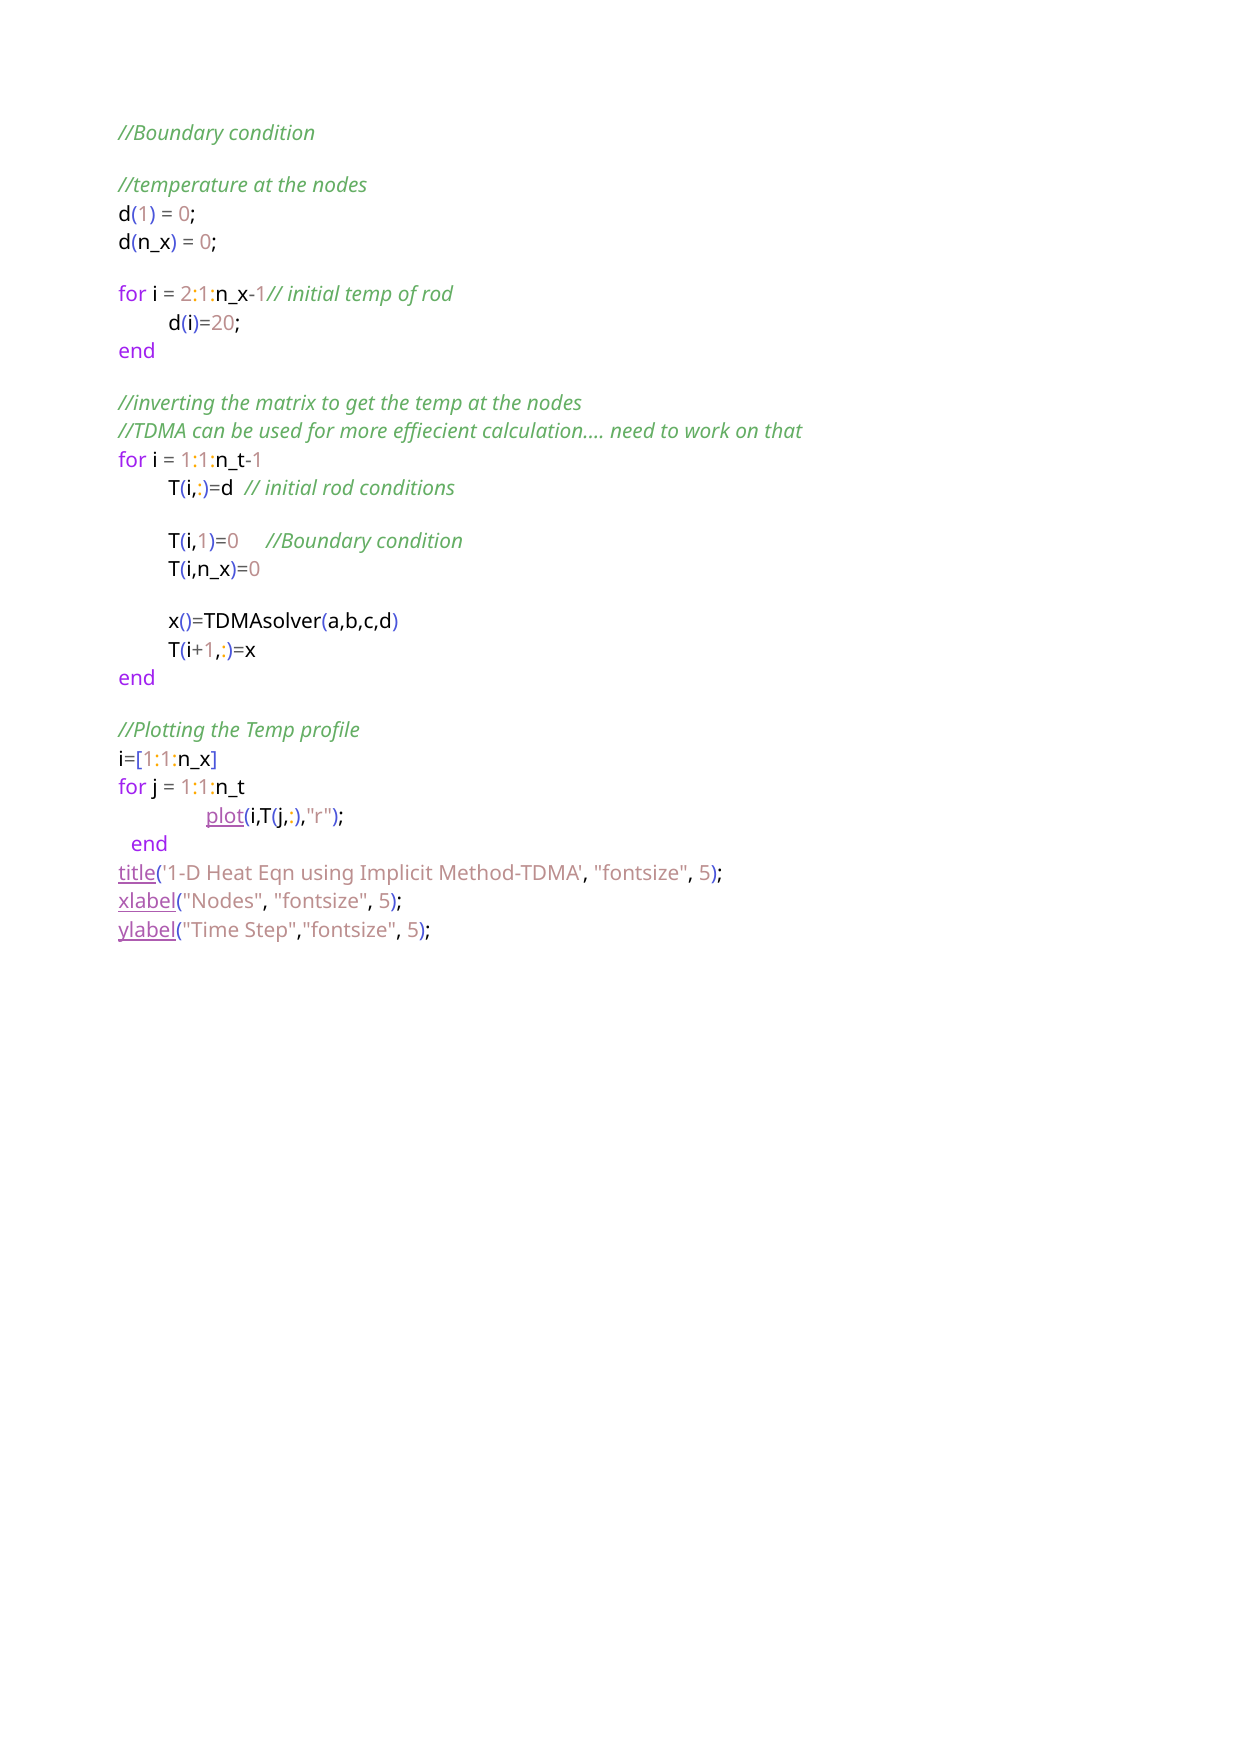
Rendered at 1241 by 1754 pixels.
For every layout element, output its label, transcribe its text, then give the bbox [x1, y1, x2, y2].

text ylabel("Time Step","fontsize", 5); [118, 915, 1122, 943]
text //TDMA can be used for more effiecient calculation.... need to work on that [118, 417, 1122, 445]
text xlabel("Nodes", "fontsize", 5); [118, 886, 1122, 915]
text title('1-D Heat Eqn using Implicit Method-TDMA', "fontsize", 5); [118, 858, 1122, 886]
text //Plotting the Temp profile [118, 716, 1122, 744]
text x()=TDMAsolver(a,b,c,d) [118, 606, 1122, 635]
text d(1) = 0; [118, 199, 1122, 227]
text //inverting the matrix to get the temp at the nodes [118, 388, 1122, 417]
text end [118, 336, 1122, 364]
text plot(i,T(j,:),"r"); [118, 801, 1122, 829]
text end [118, 663, 1122, 692]
text T(i,1)=0 //Boundary condition [118, 526, 1122, 554]
text T(i,:)=d // initial rod conditions [118, 473, 1122, 502]
text d(n_x) = 0; [118, 227, 1122, 256]
text T(i+1,:)=x [118, 635, 1122, 663]
text //temperature at the nodes [118, 170, 1122, 199]
text for i = 2:1:n_x-1// initial temp of rod [118, 279, 1122, 308]
text end [118, 829, 1122, 858]
text for j = 1:1:n_t [118, 772, 1122, 801]
text //Boundary condition [118, 118, 1122, 147]
text T(i,n_x)=0 [118, 554, 1122, 583]
text i=[1:1:n_x] [118, 744, 1122, 772]
text d(i)=20; [118, 308, 1122, 336]
text for i = 1:1:n_t-1 [118, 445, 1122, 473]
